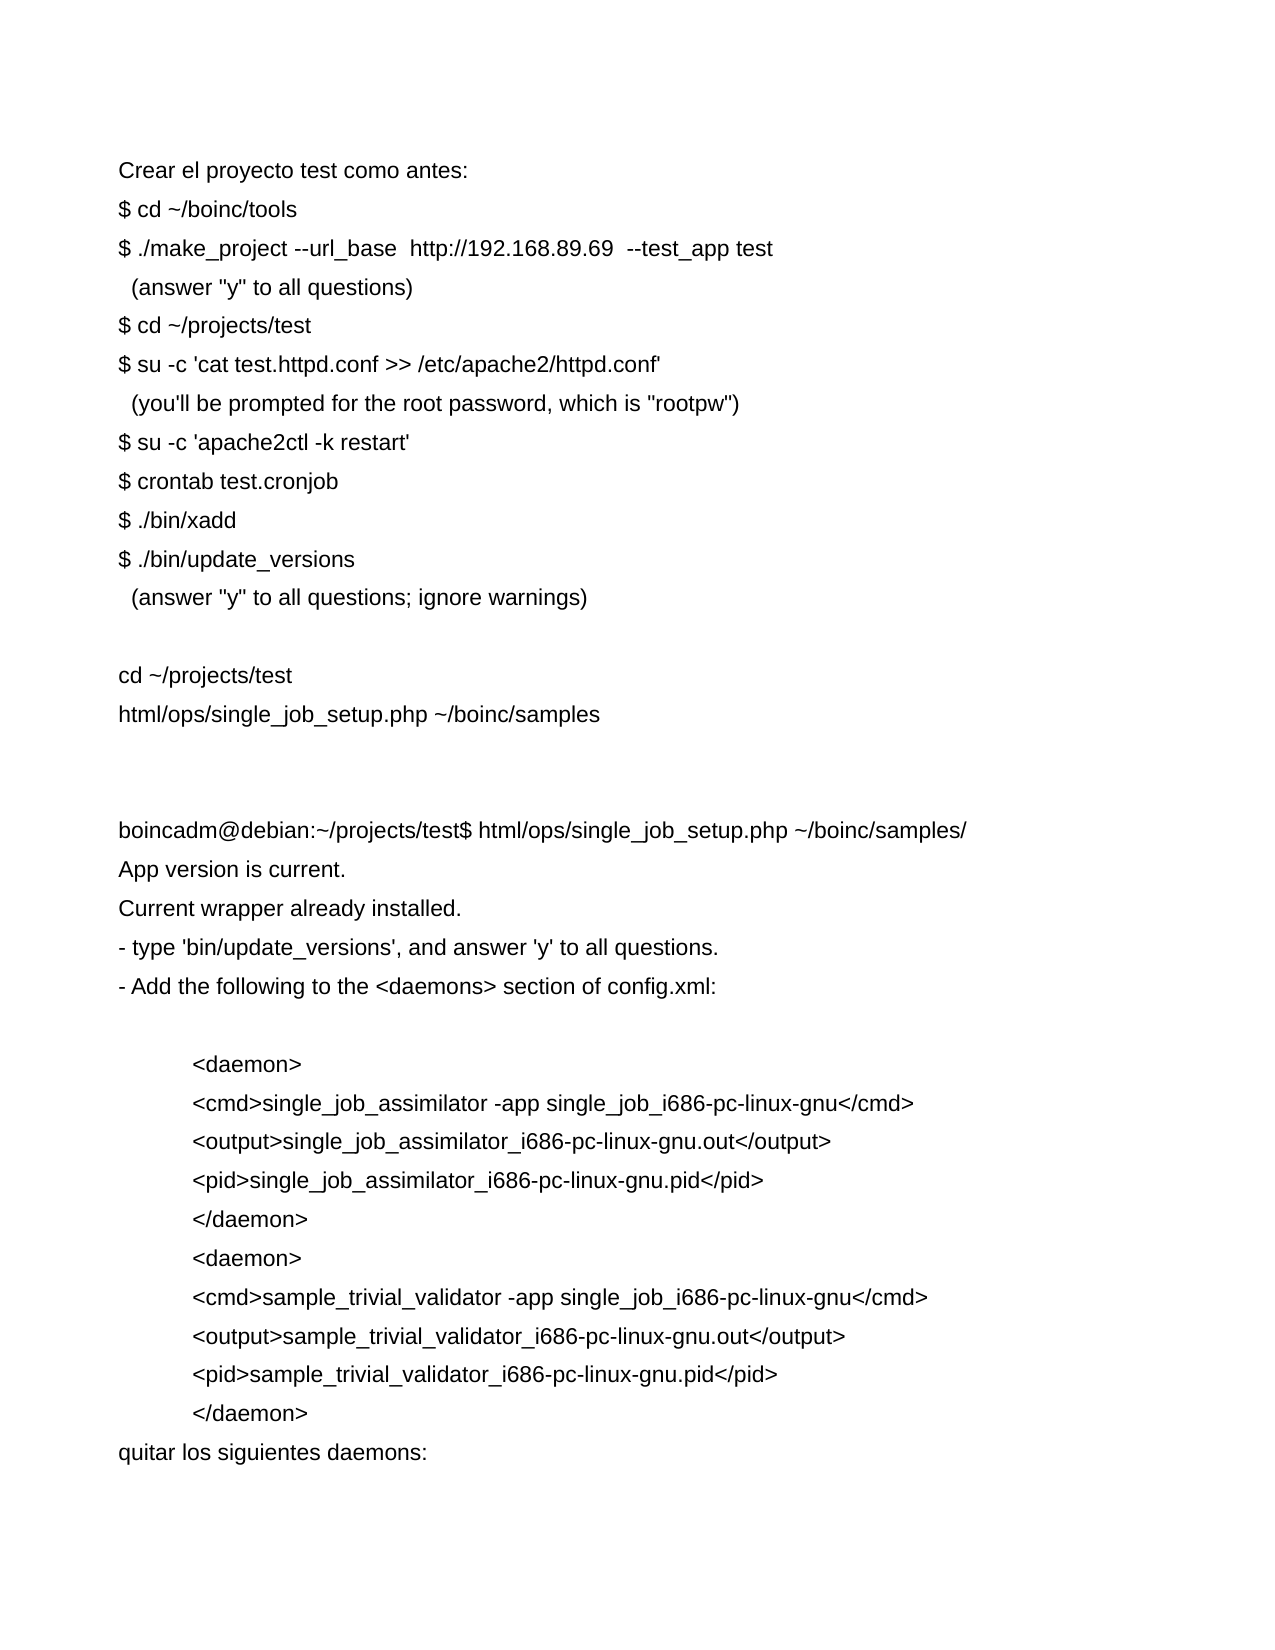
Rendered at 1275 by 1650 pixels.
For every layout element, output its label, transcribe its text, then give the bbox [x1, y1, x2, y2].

text $ cd ~/boinc/tools [118, 196, 1157, 222]
text <pid>sample_trivial_validator_i686-pc-linux-gnu.pid</pid> [118, 1361, 1157, 1388]
text boincadm@debian:~/projects/test$ html/ops/single_job_setup.php ~/boinc/samples/ [118, 817, 1157, 844]
text <output>single_job_assimilator_i686-pc-linux-gnu.out</output> [118, 1128, 1157, 1155]
text </daemon> [118, 1400, 1157, 1427]
text - type 'bin/update_versions', and answer 'y' to all questions. [118, 934, 1157, 960]
text $ su -c 'cat test.httpd.conf >> /etc/apache2/httpd.conf' [118, 351, 1157, 378]
text $ ./make_project --url_base http://192.168.89.69 --test_app test [118, 235, 1157, 261]
text $ ./bin/xadd [118, 507, 1157, 533]
text Crear el proyecto test como antes: [118, 157, 1157, 183]
text $ su -c 'apache2ctl -k restart' [118, 429, 1157, 455]
text <cmd>sample_trivial_validator -app single_job_i686-pc-linux-gnu</cmd> [118, 1284, 1157, 1310]
text (answer "y" to all questions) [118, 273, 1157, 300]
text <daemon> [118, 1051, 1157, 1077]
text (you'll be prompted for the root password, which is "rootpw") [118, 390, 1157, 416]
text $ ./bin/update_versions [118, 546, 1157, 572]
text <output>sample_trivial_validator_i686-pc-linux-gnu.out</output> [118, 1323, 1157, 1349]
text <pid>single_job_assimilator_i686-pc-linux-gnu.pid</pid> [118, 1167, 1157, 1193]
text quitar los siguientes daemons: [118, 1439, 1157, 1466]
text - Add the following to the <daemons> section of config.xml: [118, 973, 1157, 999]
text (answer "y" to all questions; ignore warnings) [118, 584, 1157, 611]
text </daemon> [118, 1206, 1157, 1232]
text $ cd ~/projects/test [118, 312, 1157, 339]
text App version is current. [118, 856, 1157, 883]
text Current wrapper already installed. [118, 895, 1157, 922]
text <daemon> [118, 1245, 1157, 1271]
text html/ops/single_job_setup.php ~/boinc/samples [118, 701, 1157, 727]
text $ crontab test.cronjob [118, 468, 1157, 494]
text <cmd>single_job_assimilator -app single_job_i686-pc-linux-gnu</cmd> [118, 1089, 1157, 1116]
text cd ~/projects/test [118, 662, 1157, 688]
